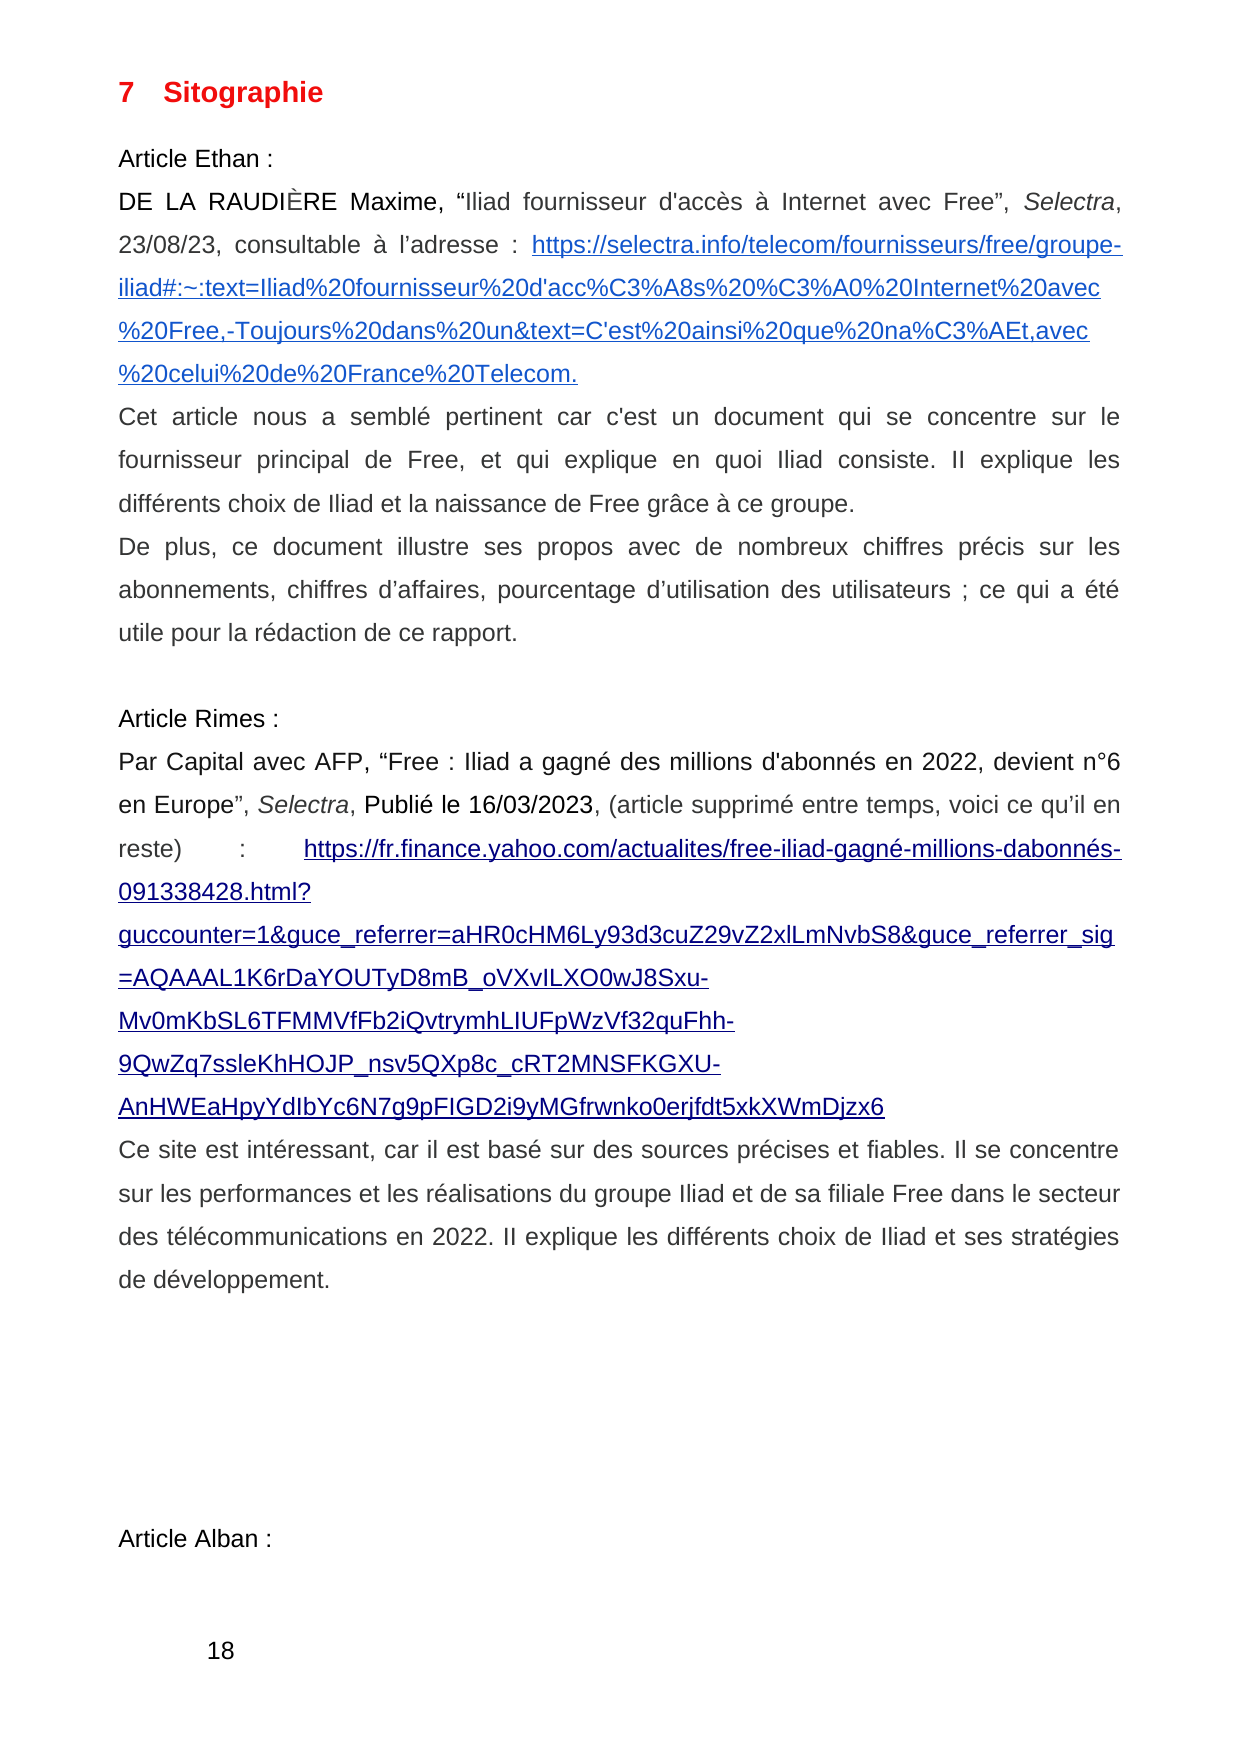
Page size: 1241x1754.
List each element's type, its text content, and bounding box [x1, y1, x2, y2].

text Article Alban : [118, 1524, 1122, 1552]
text Par Capital avec AFP, “Free : Iliad a gagné des millions d'abonnés en 2022, devient n°6 en Europe”, Selectra, Publié le 16/03/2023, (article supprimé entre temps, voici ce qu’il en reste) : https://fr.finance.yahoo.com/actualites/free-iliad-gagné-millions-dabonnés-091338428.html?guccounter=1&guce_referrer=aHR0cHM6Ly93d3cuZ29vZ2xlLmNvbS8&guce_referrer_sig=AQAAAL1K6rDaYOUTyD8mB_oVXvILXO0wJ8Sxu-Mv0mKbSL6TFMMVfFb2iQvtrymhLIUFpWzVf32quFhh-9QwZq7ssleKhHOJP_nsv5QXp8c_cRT2MNSFKGXU-AnHWEaHpyYdIbYc6N7g9pFIGD2i9yMGfrwnko0erjfdt5xkXWmDjzx6 [118, 747, 1122, 1121]
text Cet article nous a semblé pertinent car c'est un document qui se concentre sur le fournisseur principal de Free, et qui explique en quoi Iliad consiste. II explique les différents choix de Iliad et la naissance de Free grâce à ce groupe. [118, 402, 1122, 517]
text DE LA RAUDIÈRE Maxime, “Iliad fournisseur d'accès à Internet avec Free”, Selectra, 23/08/23, consultable à l’adresse : https://selectra.info/telecom/fournisseurs/free/groupe-iliad#:~:text=Iliad%20fournisseur%20d'acc%C3%A8s%20%C3%A0%20Internet%20avec%20Free,-Toujours%20dans%20un&text=C'est%20ainsi%20que%20na%C3%AEt,avec%20celui%20de%20France%20Telecom. [118, 187, 1122, 388]
text Ce site est intéressant, car il est basé sur des sources précises et fiables. Il se concentre sur les performances et les réalisations du groupe Iliad et de sa filiale Free dans le secteur des télécommunications en 2022. II explique les différents choix de Iliad et ses stratégies de développement. [118, 1136, 1122, 1294]
text Article Ethan : [118, 144, 1122, 172]
text De plus, ce document illustre ses propos avec de nombreux chiffres précis sur les abonnements, chiffres d’affaires, pourcentage d’utilisation des utilisateurs ; ce qui a été utile pour la rédaction de ce rapport. [118, 532, 1122, 647]
subtitle Sitographie [118, 75, 1122, 108]
text Article Rimes : [118, 704, 1122, 733]
